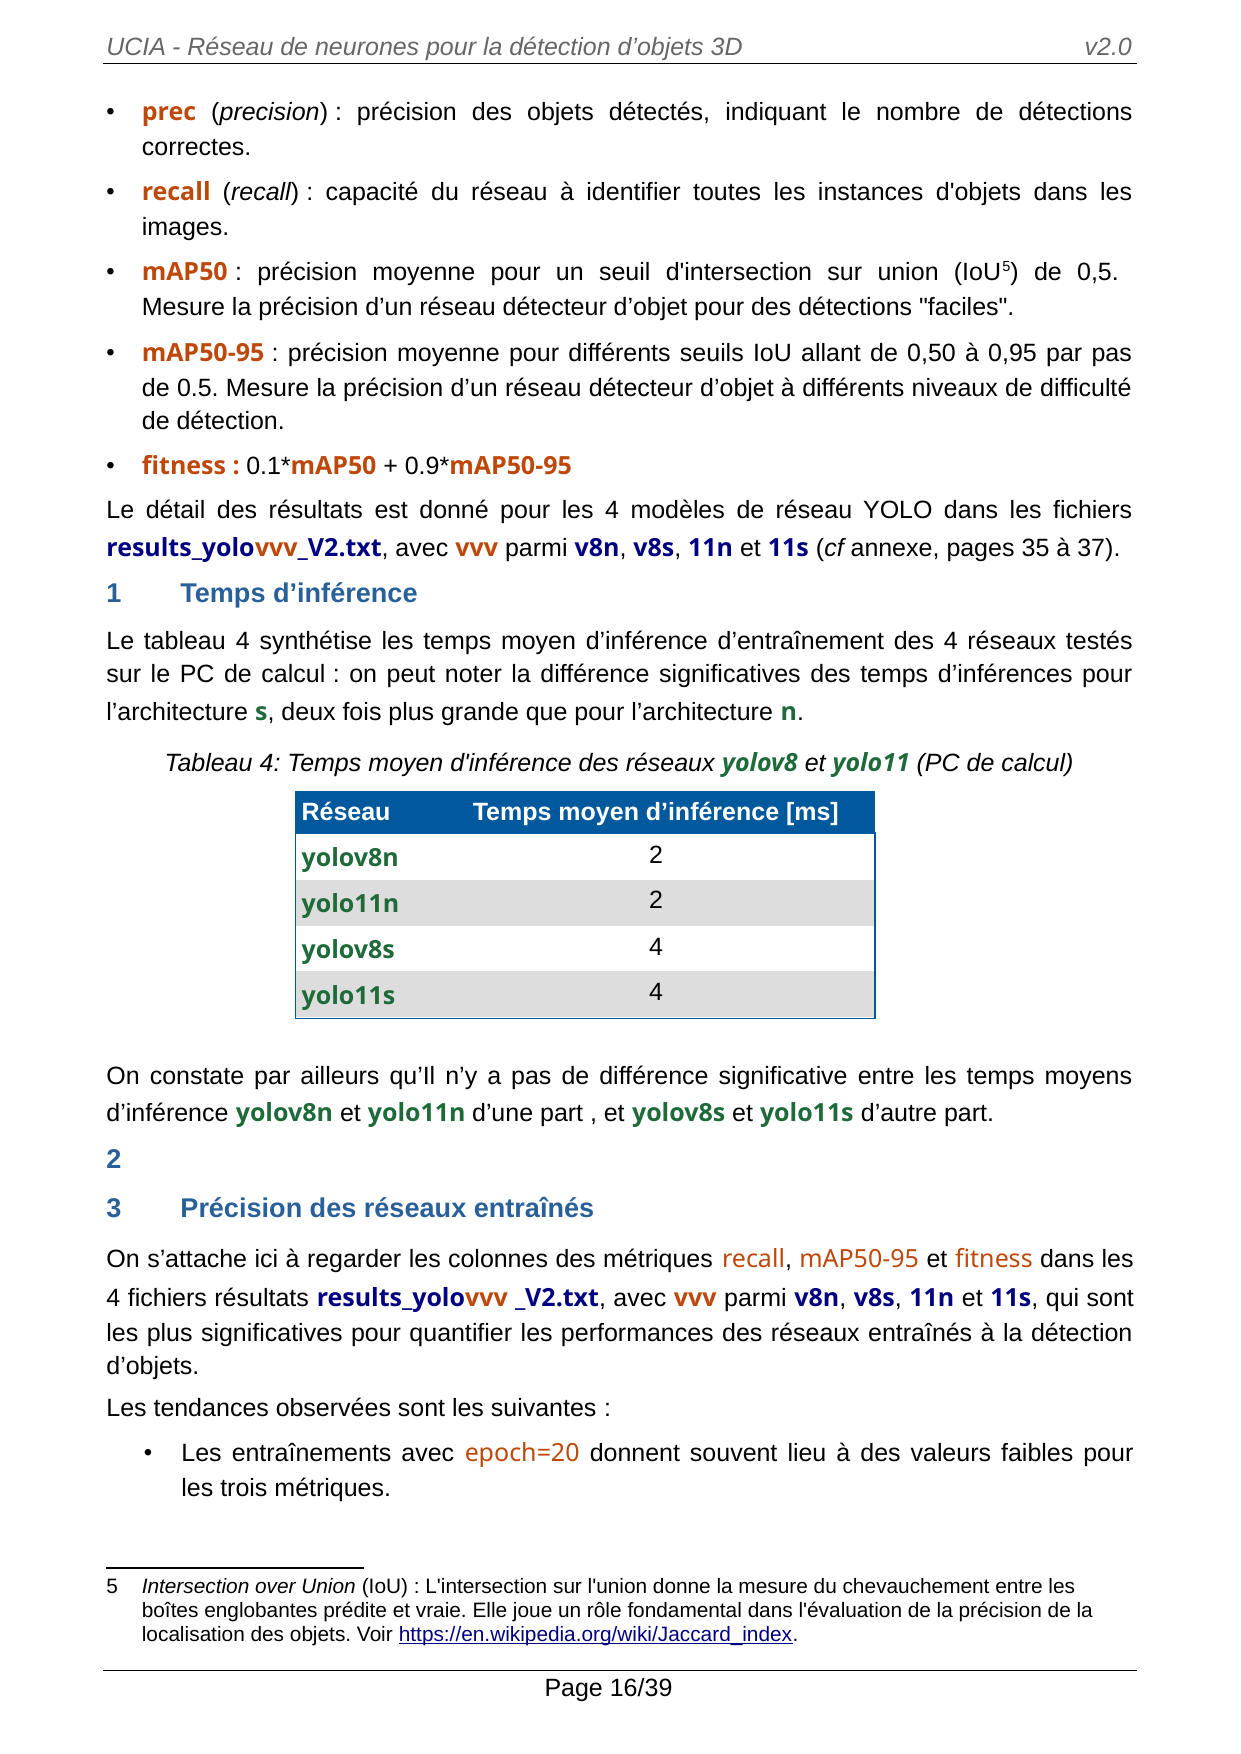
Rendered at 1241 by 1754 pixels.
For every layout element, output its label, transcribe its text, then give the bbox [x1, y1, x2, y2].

table_cell yolo11n [296, 880, 461, 926]
list mAP50-95 : précision moyenne pour différents seuils IoU allant de 0,50 à 0,95 par pas de 0.5. Mesure la précision d’un réseau détecteur d’objet à différents niveaux de difficulté de détection. [106, 334, 1134, 434]
list fitness : 0.1*mAP50 + 0.9*mAP50-95 [106, 447, 1134, 482]
table_cell yolov8s [296, 926, 461, 971]
table_cell yolo11s [296, 971, 461, 1017]
list recall (recall) : capacité du réseau à identifier toutes les instances d'objets dans les images. [106, 174, 1134, 241]
subtitle Temps d’inférence [106, 577, 1134, 609]
text Le tableau 4 synthétise les temps moyen d’inférence d’entraînement des 4 réseaux testés sur le PC de calcul : on peut noter la différence significatives des temps d’inférences pour l’architecture s, deux fois plus grande que pour l’architecture n. [106, 626, 1134, 727]
table_cell 4 [461, 971, 874, 1017]
table_cell yolov8n [296, 834, 461, 879]
list Intersection over Union (IoU) : L'intersection sur l'union donne la mesure du chevauchement entre les boîtes englobantes prédite et vraie. Elle joue un rôle fondamental dans l'évaluation de la précision de la localisation des objets. Voir https://en.wikipedia.org/wiki/Jaccard_index. [106, 1574, 1134, 1669]
table_cell 4 [461, 926, 874, 971]
table_header Temps moyen d’inférence [ms] [461, 791, 875, 832]
subtitle Précision des réseaux entraînés [106, 1192, 1134, 1223]
text Tableau 4: Temps moyen d'inférence des réseaux yolov8 et yolo11 (PC de calcul) [106, 745, 1134, 779]
list Les entraînements avec epoch=20 donnent souvent lieu à des valeurs faibles pour les trois métriques. [144, 1435, 1134, 1502]
text Les tendances observées sont les suivantes : [106, 1393, 1134, 1422]
table_cell 2 [461, 880, 874, 926]
table_header Réseau [295, 791, 461, 832]
text On constate par ailleurs qu’Il n’y a pas de différence significative entre les temps moyens d’inférence yolov8n et yolo11n d’une part , et yolov8s et yolo11s d’autre part. [106, 1061, 1134, 1129]
list prec (precision) : précision des objets détectés, indiquant le nombre de détections correctes. [106, 94, 1134, 161]
list mAP50 : précision moyenne pour un seuil d'intersection sur union (IoU) de 0,5. Mesure la précision d’un réseau détecteur d’objet pour des détections "faciles". [106, 254, 1134, 321]
table_cell 2 [461, 834, 874, 879]
text Le détail des résultats est donné pour les 4 modèles de réseau YOLO dans les fichiers results_yolovvv_V2.txt, avec vvv parmi v8n, v8s, 11n et 11s (cf annexe, pages 33 à 35). [106, 496, 1134, 563]
text On s’attache ici à regarder les colonnes des métriques recall, mAP50-95 et fitness dans les 4 fichiers résultats results_yolovvv _V2.txt, avec vvv parmi v8n, v8s, 11n et 11s, qui sont les plus significatives pour quantifier les performances des réseaux entraînés à la détection d’objets. [106, 1241, 1134, 1380]
